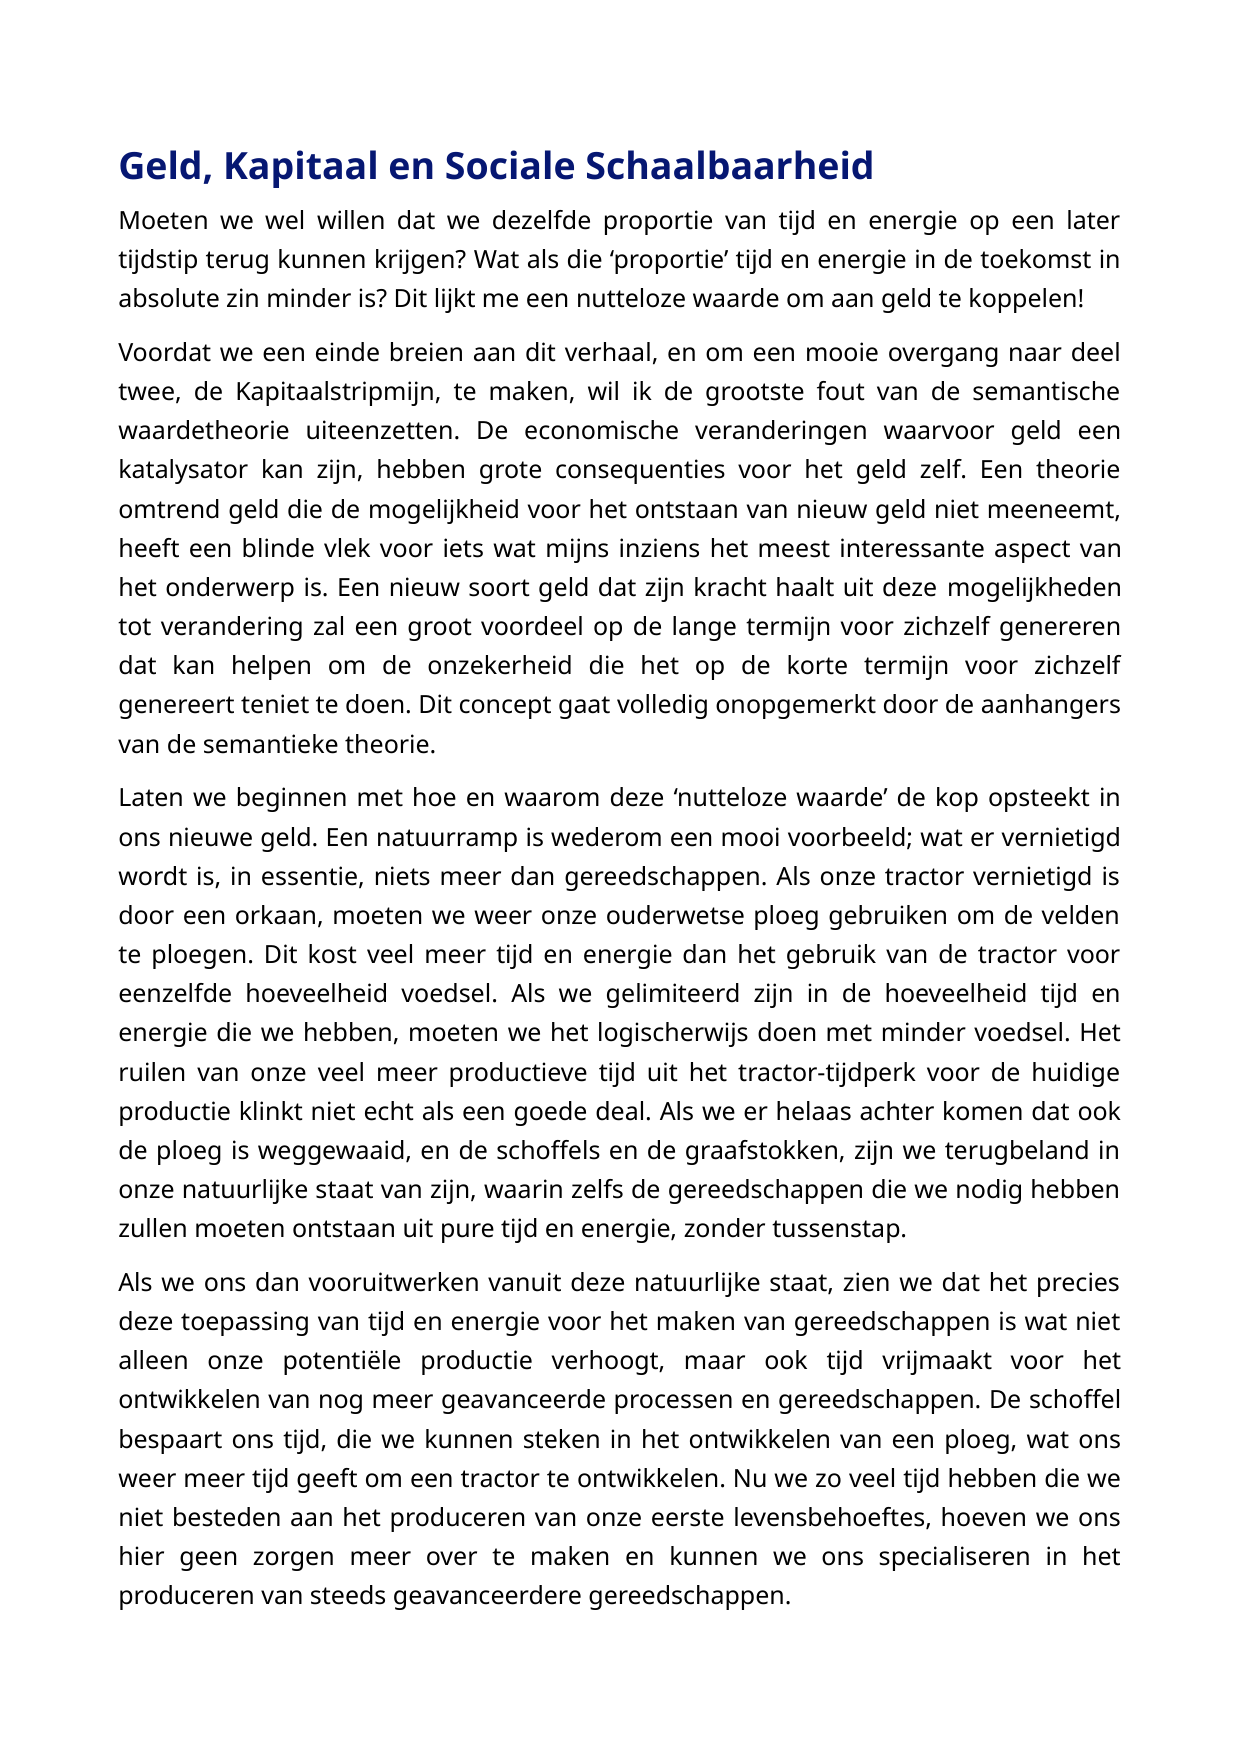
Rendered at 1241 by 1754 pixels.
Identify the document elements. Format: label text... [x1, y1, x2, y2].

text Laten we beginnen met hoe en waarom deze ‘nutteloze waarde’ de kop opsteekt in ons nieuwe geld. Een natuurramp is wederom een mooi voorbeeld; wat er vernietigd wordt is, in essentie, niets meer dan gereedschappen. Als onze tractor vernietigd is door een orkaan, moeten we weer onze ouderwetse ploeg gebruiken om de velden te ploegen. Dit kost veel meer tijd en energie dan het gebruik van de tractor voor eenzelfde hoeveelheid voedsel. Als we gelimiteerd zijn in de hoeveelheid tijd en energie die we hebben, moeten we het logischerwijs doen met minder voedsel. Het ruilen van onze veel meer productieve tijd uit het tractor-tijdperk voor de huidige productie klinkt niet echt als een goede deal. Als we er helaas achter komen dat ook de ploeg is weggewaaid, en de schoffels en de graafstokken, zijn we terugbeland in onze natuurlijke staat van zijn, waarin zelfs de gereedschappen die we nodig hebben zullen moeten ontstaan uit pure tijd en energie, zonder tussenstap. [118, 780, 1122, 1245]
text Voordat we een einde breien aan dit verhaal, en om een mooie overgang naar deel twee, de Kapitaalstripmijn, te maken, wil ik de grootste fout van de semantische waardetheorie uiteenzetten. De economische veranderingen waarvoor geld een katalysator kan zijn, hebben grote consequenties voor het geld zelf. Een theorie omtrend geld die de mogelijkheid voor het ontstaan van nieuw geld niet meeneemt, heeft een blinde vlek voor iets wat mijns inziens het meest interessante aspect van het onderwerp is. Een nieuw soort geld dat zijn kracht haalt uit deze mogelijkheden tot verandering zal een groot voordeel op de lange termijn voor zichzelf genereren dat kan helpen om de onzekerheid die het op de korte termijn voor zichzelf genereert teniet te doen. Dit concept gaat volledig onopgemerkt door de aanhangers van de semantieke theorie. [118, 334, 1122, 760]
text Moeten we wel willen dat we dezelfde proportie van tijd en energie op een later tijdstip terug kunnen krijgen? Wat als die ‘proportie’ tijd en energie in de toekomst in absolute zin minder is? Dit lijkt me een nutteloze waarde om aan geld te koppelen! [118, 202, 1122, 315]
subtitle Geld, Kapitaal en Sociale Schaalbaarheid [118, 139, 1122, 190]
text Als we ons dan vooruitwerken vanuit deze natuurlijke staat, zien we dat het precies deze toepassing van tijd en energie voor het maken van gereedschappen is wat niet alleen onze potentiële productie verhoogt, maar ook tijd vrijmaakt voor het ontwikkelen van nog meer geavanceerde processen en gereedschappen. De schoffel bespaart ons tijd, die we kunnen steken in het ontwikkelen van een ploeg, wat ons weer meer tijd geeft om een tractor te ontwikkelen. Nu we zo veel tijd hebben die we niet besteden aan het produceren van onze eerste levensbehoeftes, hoeven we ons hier geen zorgen meer over te maken en kunnen we ons specialiseren in het produceren van steeds geavanceerdere gereedschappen. [118, 1264, 1122, 1612]
